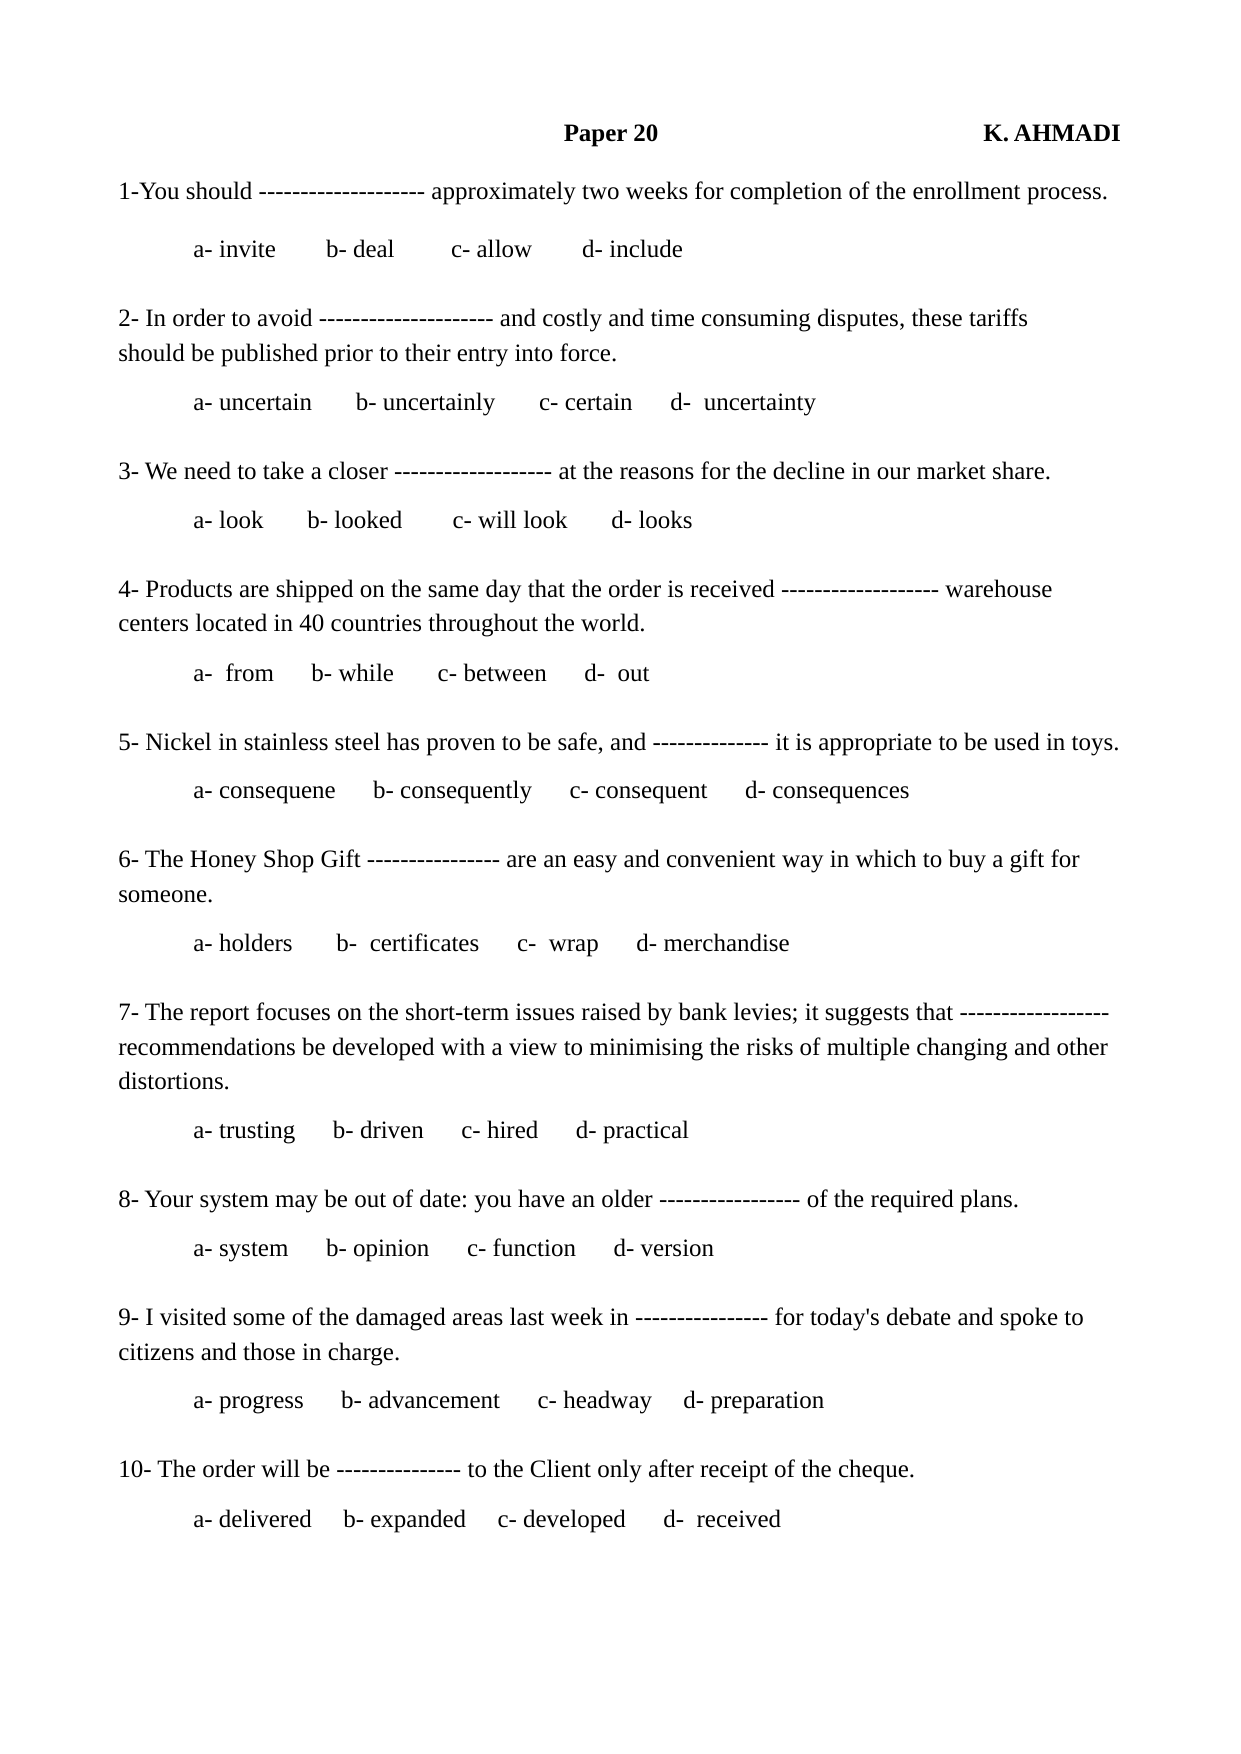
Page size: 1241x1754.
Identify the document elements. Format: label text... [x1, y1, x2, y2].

list a- invite b- deal c- allow d- include [164, 234, 1122, 263]
list a- trusting b- driven c- hired d- practical [164, 1115, 1122, 1144]
text 8- Your system may be out of date: you have an older ----------------- of the required plans. [118, 1184, 1122, 1213]
list a- from b- while c- between d- out [164, 658, 1122, 686]
text 10- The order will be --------------- to the Client only after receipt of the cheque. [118, 1454, 1122, 1483]
text 7- The report focuses on the short-term issues raised by bank levies; it suggests that ------------------ recommendations be developed with a view to minimising the risks of multiple changing and other distortions. [118, 997, 1122, 1095]
text 5- Nickel in stainless steel has proven to be safe, and -------------- it is appropriate to be used in toys. [118, 727, 1122, 755]
list a- delivered b- expanded c- developed d- received [164, 1504, 1122, 1532]
text 2- In order to avoid --------------------- and costly and time consuming disputes, these tariffs should be published prior to their entry into force. [118, 303, 1122, 367]
list a- uncertain b- uncertainly c- certain d- uncertainty [164, 387, 1122, 416]
list a- look b- looked c- will look d- looks [164, 505, 1122, 534]
list a- consequene b- consequently c- consequent d- consequences [164, 776, 1122, 804]
text 9- I visited some of the damaged areas last week in ---------------- for today's debate and spoke to citizens and those in charge. [118, 1302, 1122, 1365]
text 3- We need to take a closer ------------------- at the reasons for the decline in our market share. [118, 456, 1122, 485]
text Paper 20 K. AHMADI [118, 118, 1122, 147]
list a- progress b- advancement c- headway d- preparation [164, 1386, 1122, 1414]
text 4- Products are shipped on the same day that the order is received ------------------- warehouse centers located in 40 countries throughout the world. [118, 574, 1122, 637]
list a- system b- opinion c- function d- version [164, 1233, 1122, 1262]
text 6- The Honey Shop Gift ---------------- are an easy and convenient way in which to buy a gift for someone. [118, 844, 1122, 908]
text 1-You should -------------------- approximately two weeks for completion of the enrollment process. [118, 176, 1122, 205]
list a- holders b- certificates c- wrap d- merchandise [164, 928, 1122, 957]
